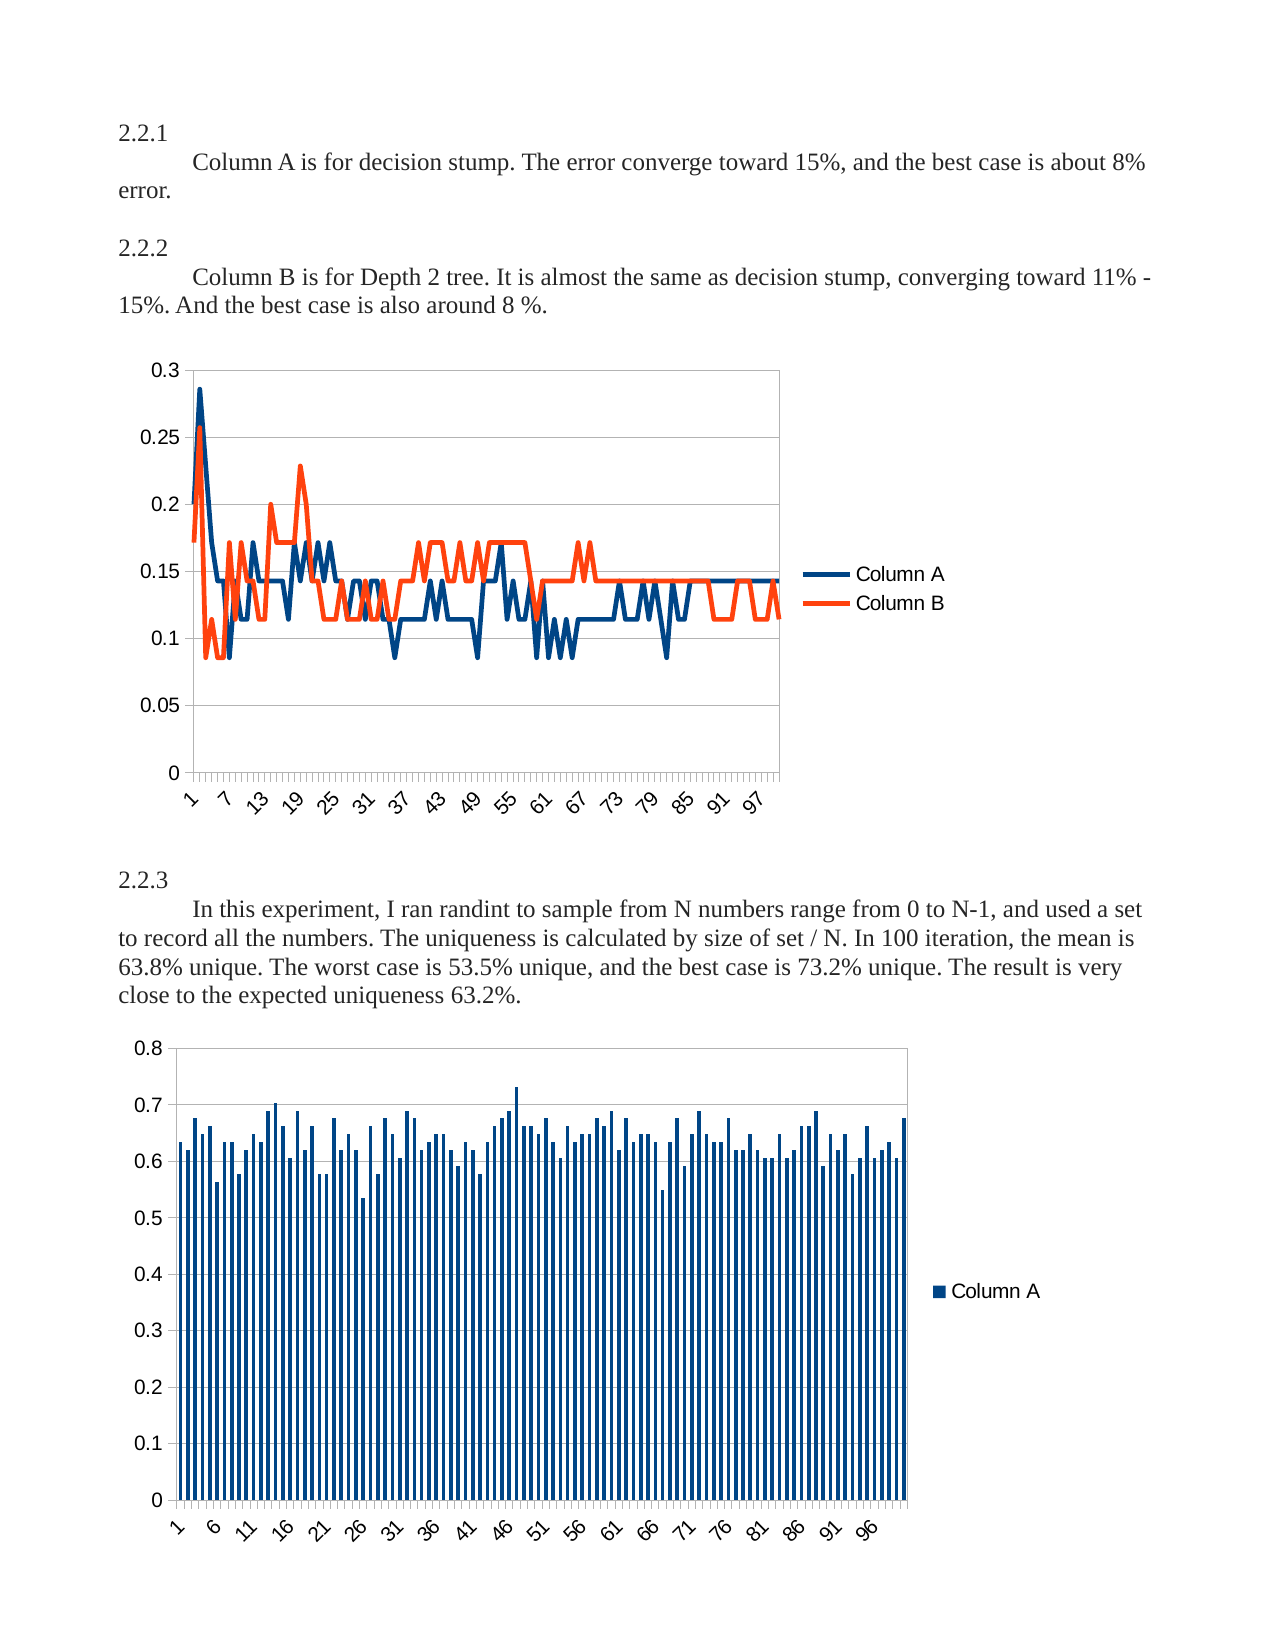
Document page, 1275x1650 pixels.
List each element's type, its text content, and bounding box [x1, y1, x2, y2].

text Column B is for Depth 2 tree. It is almost the same as decision stump, converging toward 11% - 15%. And the best case is also around 8 %. [118, 262, 1157, 319]
text Column A is for decision stump. The error converge toward 15%, and the best case is about 8% error. [118, 147, 1157, 204]
text 2.2.3 [118, 866, 1157, 894]
text In this experiment, I ran randint to sample from N numbers range from 0 to N-1, and used a set to record all the numbers. The uniqueness is calculated by size of set / N. In 100 iteration, the mean is 63.8% unique. The worst case is 53.5% unique, and the best case is 73.2% unique. The result is very close to the expected uniqueness 63.2%. [118, 894, 1157, 1009]
text 2.2.1 [118, 118, 1157, 147]
text 2.2.2 [118, 233, 1157, 262]
